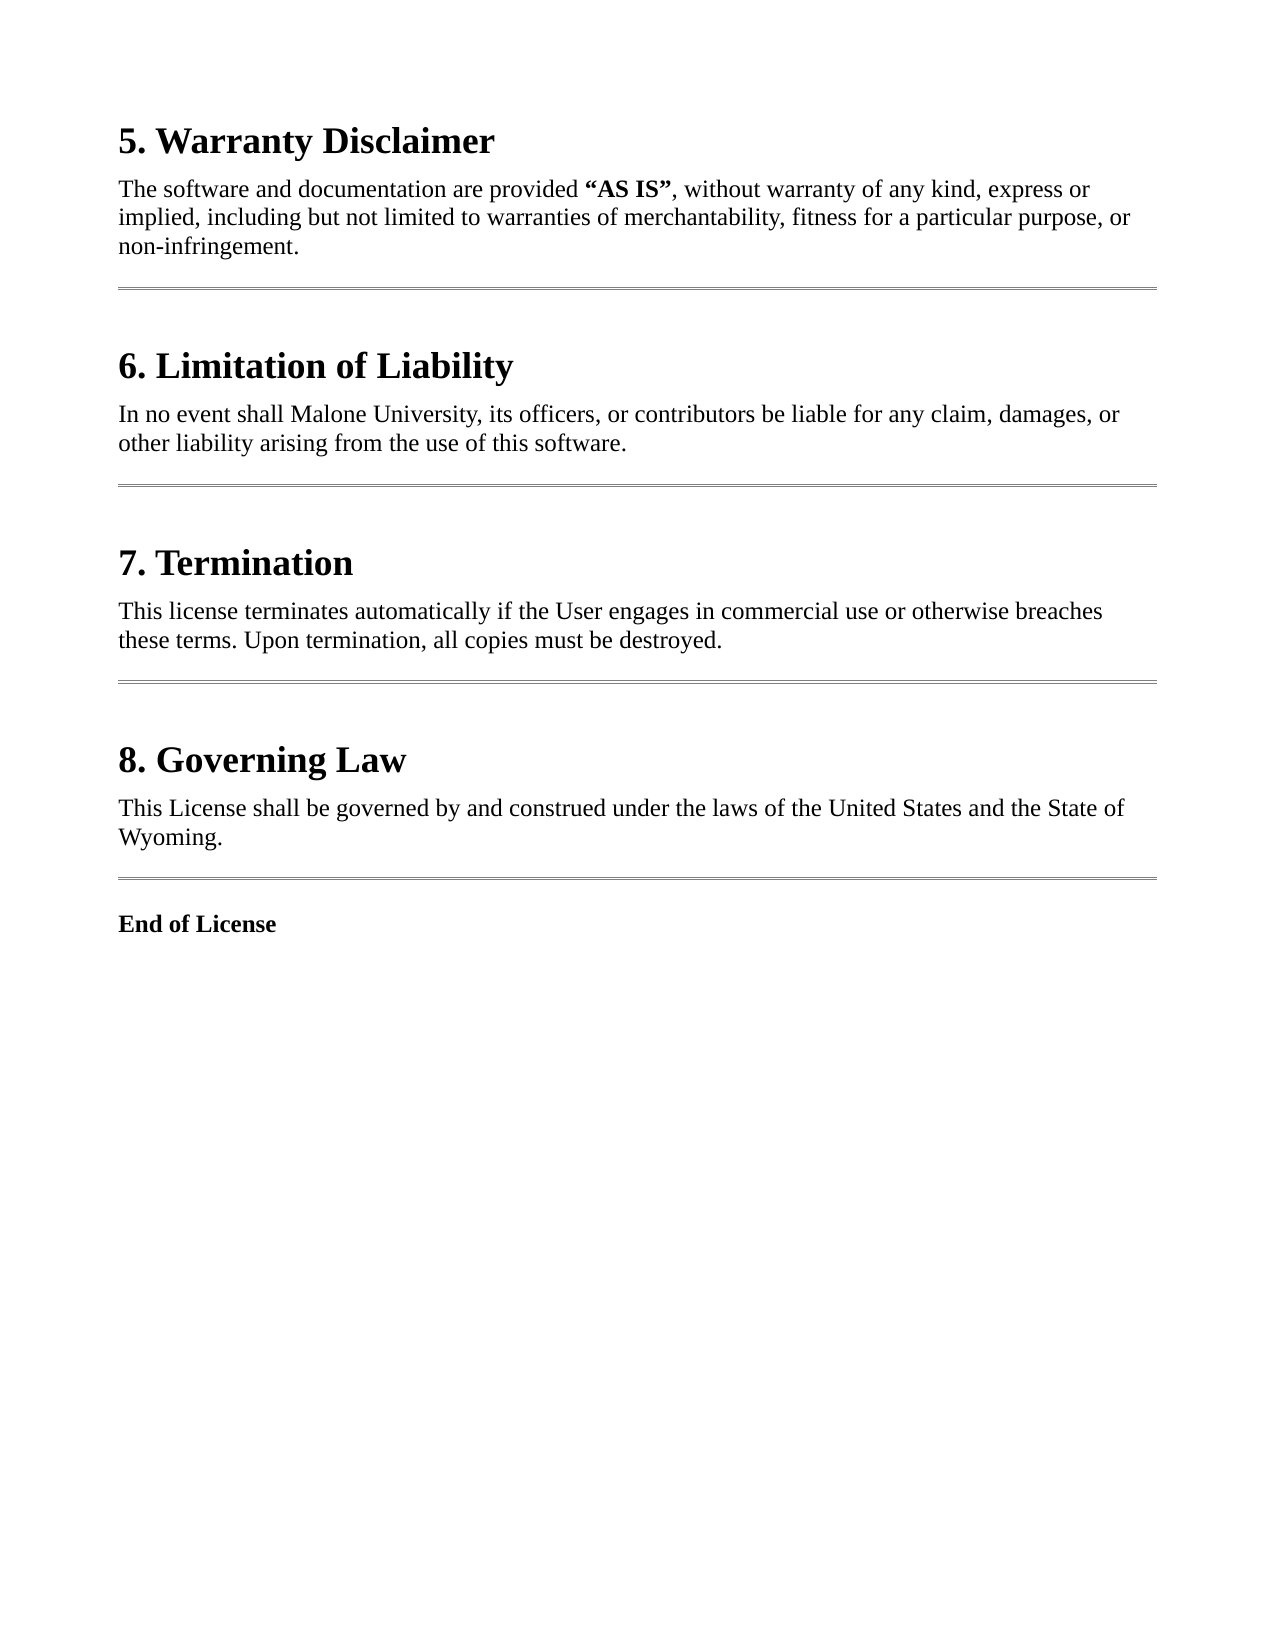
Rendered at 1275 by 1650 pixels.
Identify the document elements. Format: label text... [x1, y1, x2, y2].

text End of License [118, 909, 1157, 938]
text This License shall be governed by and construed under the laws of the United States and the State of Wyoming. [118, 793, 1157, 850]
subtitle 7. Termination [118, 540, 1157, 583]
subtitle 8. Governing Law [118, 737, 1157, 780]
text The software and documentation are provided “AS IS”, without warranty of any kind, express or implied, including but not limited to warranties of merchantability, fitness for a particular purpose, or non-infringement. [118, 174, 1157, 260]
text This license terminates automatically if the User engages in commercial use or otherwise breaches these terms. Upon termination, all copies must be destroyed. [118, 596, 1157, 653]
subtitle 6. Limitation of Liability [118, 344, 1157, 387]
subtitle 5. Warranty Disclaimer [118, 118, 1157, 161]
text In no event shall Malone University, its officers, or contributors be liable for any claim, damages, or other liability arising from the use of this software. [118, 399, 1157, 457]
